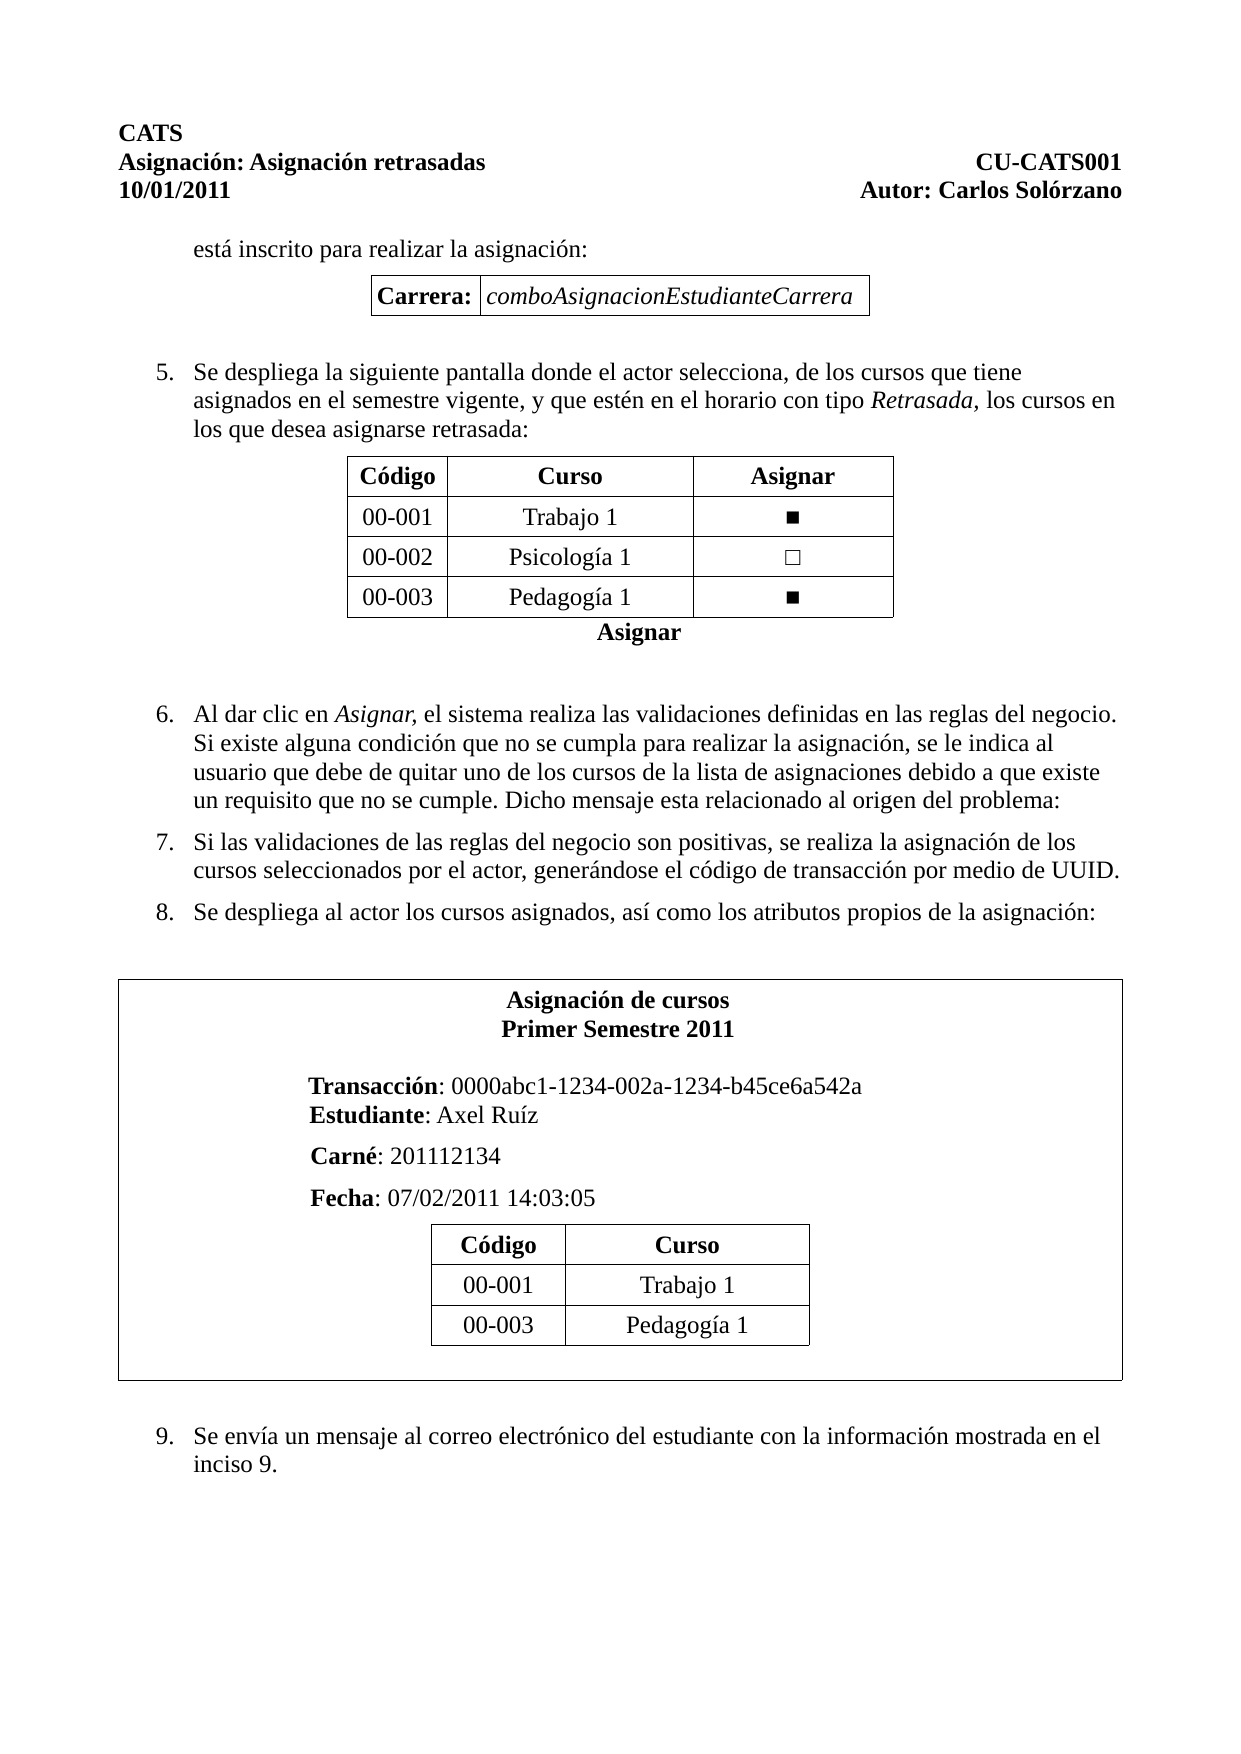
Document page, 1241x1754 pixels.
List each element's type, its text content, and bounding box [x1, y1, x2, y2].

list Al dar clic en Asignar, el sistema realiza las validaciones definidas en las reglas del negocio. Si existe alguna condición que no se cumpla para realizar la asignación, se le indica al usuario que debe de quitar uno de los cursos de la lista de asignaciones debido a que existe un requisito que no se cumple. Dicho mensaje esta relacionado al origen del problema: [156, 699, 1122, 814]
list Si las validaciones de las reglas del negocio son positivas, se realiza la asignación de los cursos seleccionados por el actor, generándose el código de transacción por medio de UUID. [156, 827, 1122, 884]
table_cell Trabajo 1 [448, 497, 693, 536]
table_header Asignar [694, 457, 893, 496]
list Se despliega la siguiente pantalla donde el actor selecciona, de los cursos que tiene asignados en el semestre vigente, y que estén en el horario con tipo Retrasada, los cursos en los que desea asignarse retrasada: [156, 357, 1122, 443]
list está inscrito para realizar la asignación: [156, 234, 1122, 263]
text Asignar [156, 617, 1122, 646]
table_header Curso [448, 457, 693, 496]
table_cell ■ [694, 577, 893, 617]
table_header Curso [566, 1225, 809, 1264]
table_header Código [348, 457, 447, 496]
table_cell □ [694, 537, 893, 576]
table_cell 00-001 [432, 1265, 565, 1304]
table_cell Trabajo 1 [566, 1265, 809, 1304]
table_cell Pedagogía 1 [566, 1306, 809, 1345]
table_header Código [432, 1225, 565, 1264]
table_cell 00-001 [348, 497, 447, 536]
table_cell Psicología 1 [448, 537, 693, 576]
table_header comboAsignacionEstudianteCarrera [481, 276, 869, 315]
table_cell 00-002 [348, 537, 447, 576]
table_header Asignación de cursos Primer Semestre 2011 Transacción: 0000abc1-1234-002a-1234-b45ce6a542a Estudiante: Axel Ruíz Carné: 201112134 Fecha: 07/02/2011 14:03:05 [119, 980, 1122, 1379]
table_cell Pedagogía 1 [448, 577, 693, 617]
list Se despliega al actor los cursos asignados, así como los atributos propios de la asignación: [156, 897, 1122, 926]
table_cell 00-003 [432, 1306, 565, 1345]
table_cell ■ [694, 497, 893, 536]
list Se envía un mensaje al correo electrónico del estudiante con la información mostrada en el inciso 9. [156, 1421, 1122, 1478]
table_cell 00-003 [348, 577, 447, 617]
table_header Carrera: [372, 276, 480, 315]
